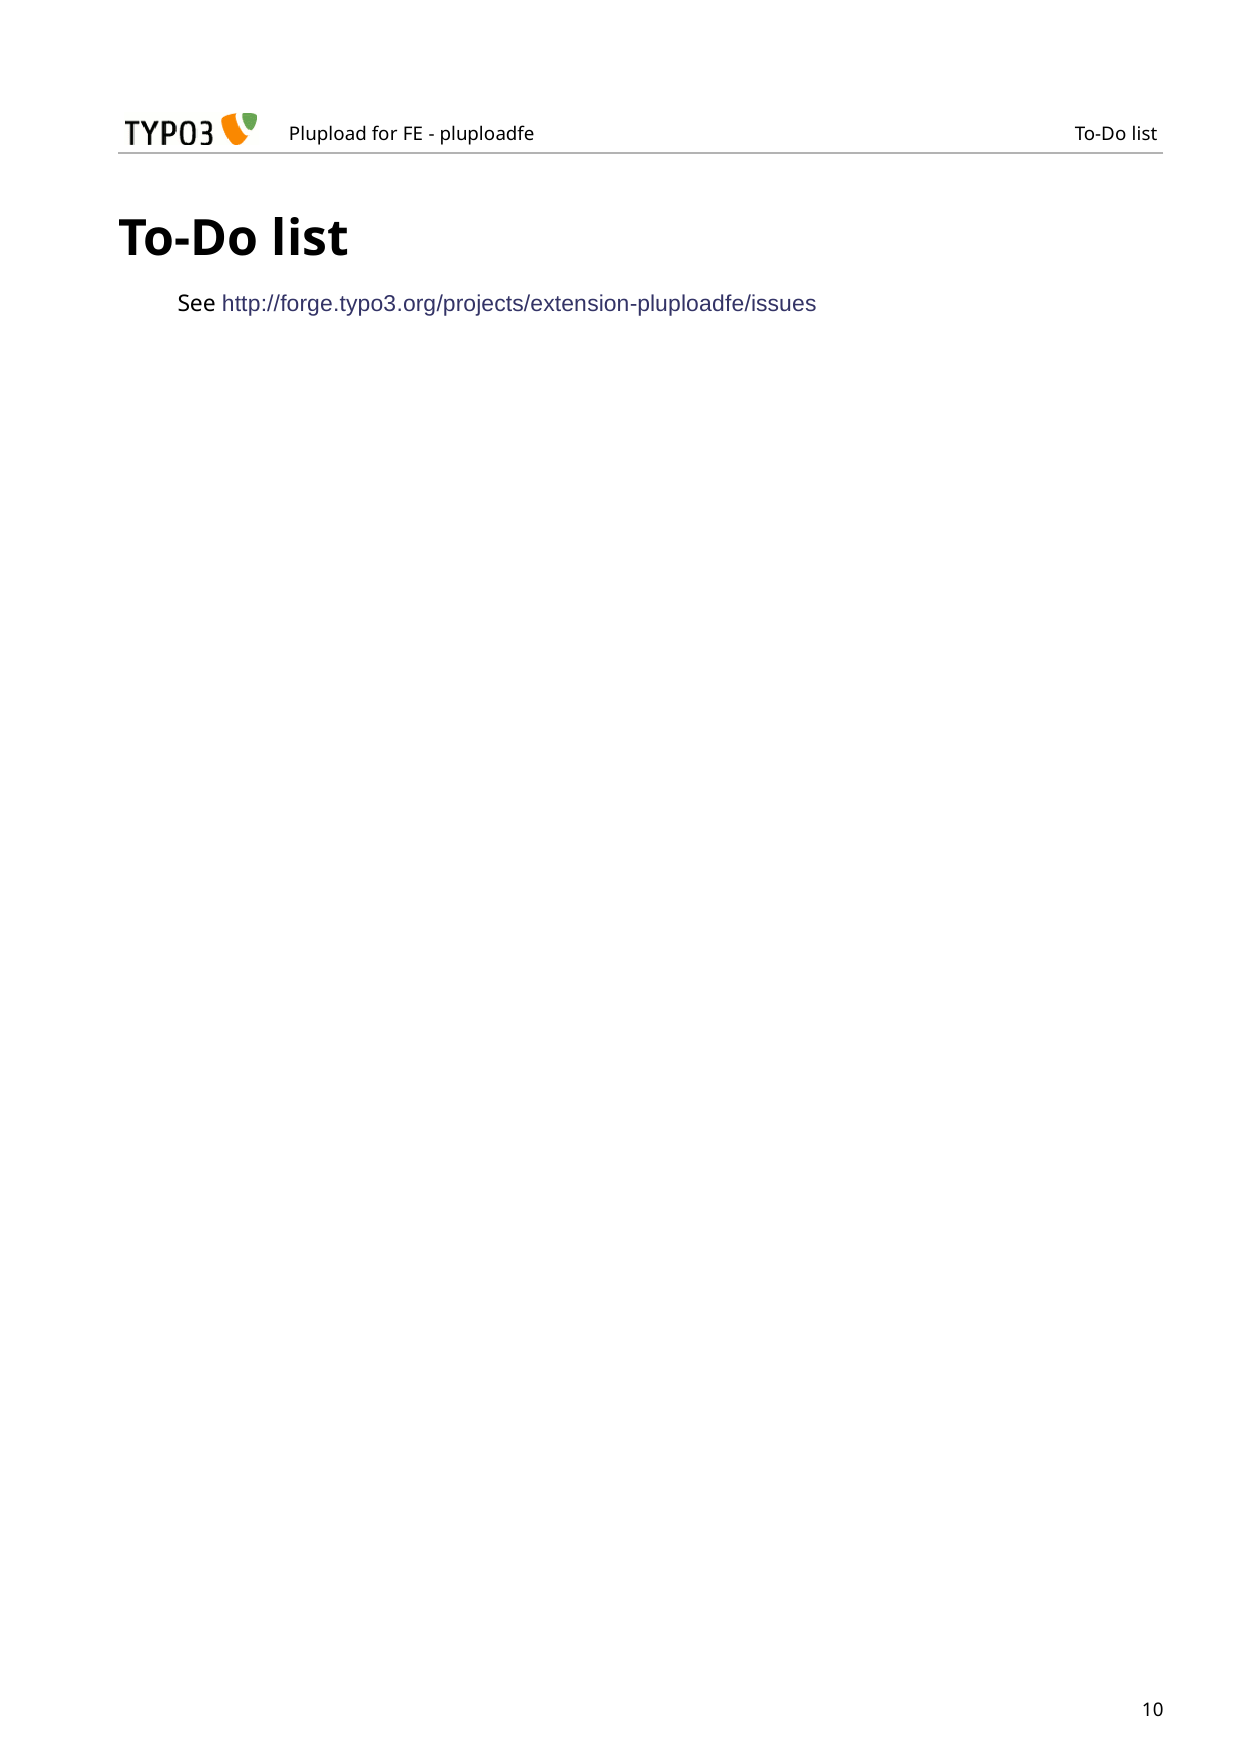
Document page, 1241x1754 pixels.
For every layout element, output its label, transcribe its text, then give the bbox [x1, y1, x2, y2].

subtitle See http://forge.typo3.org/projects/extension-pluploadfe/issues [177, 287, 1163, 318]
subtitle To-Do list [118, 202, 1163, 269]
picture [124, 112, 260, 145]
